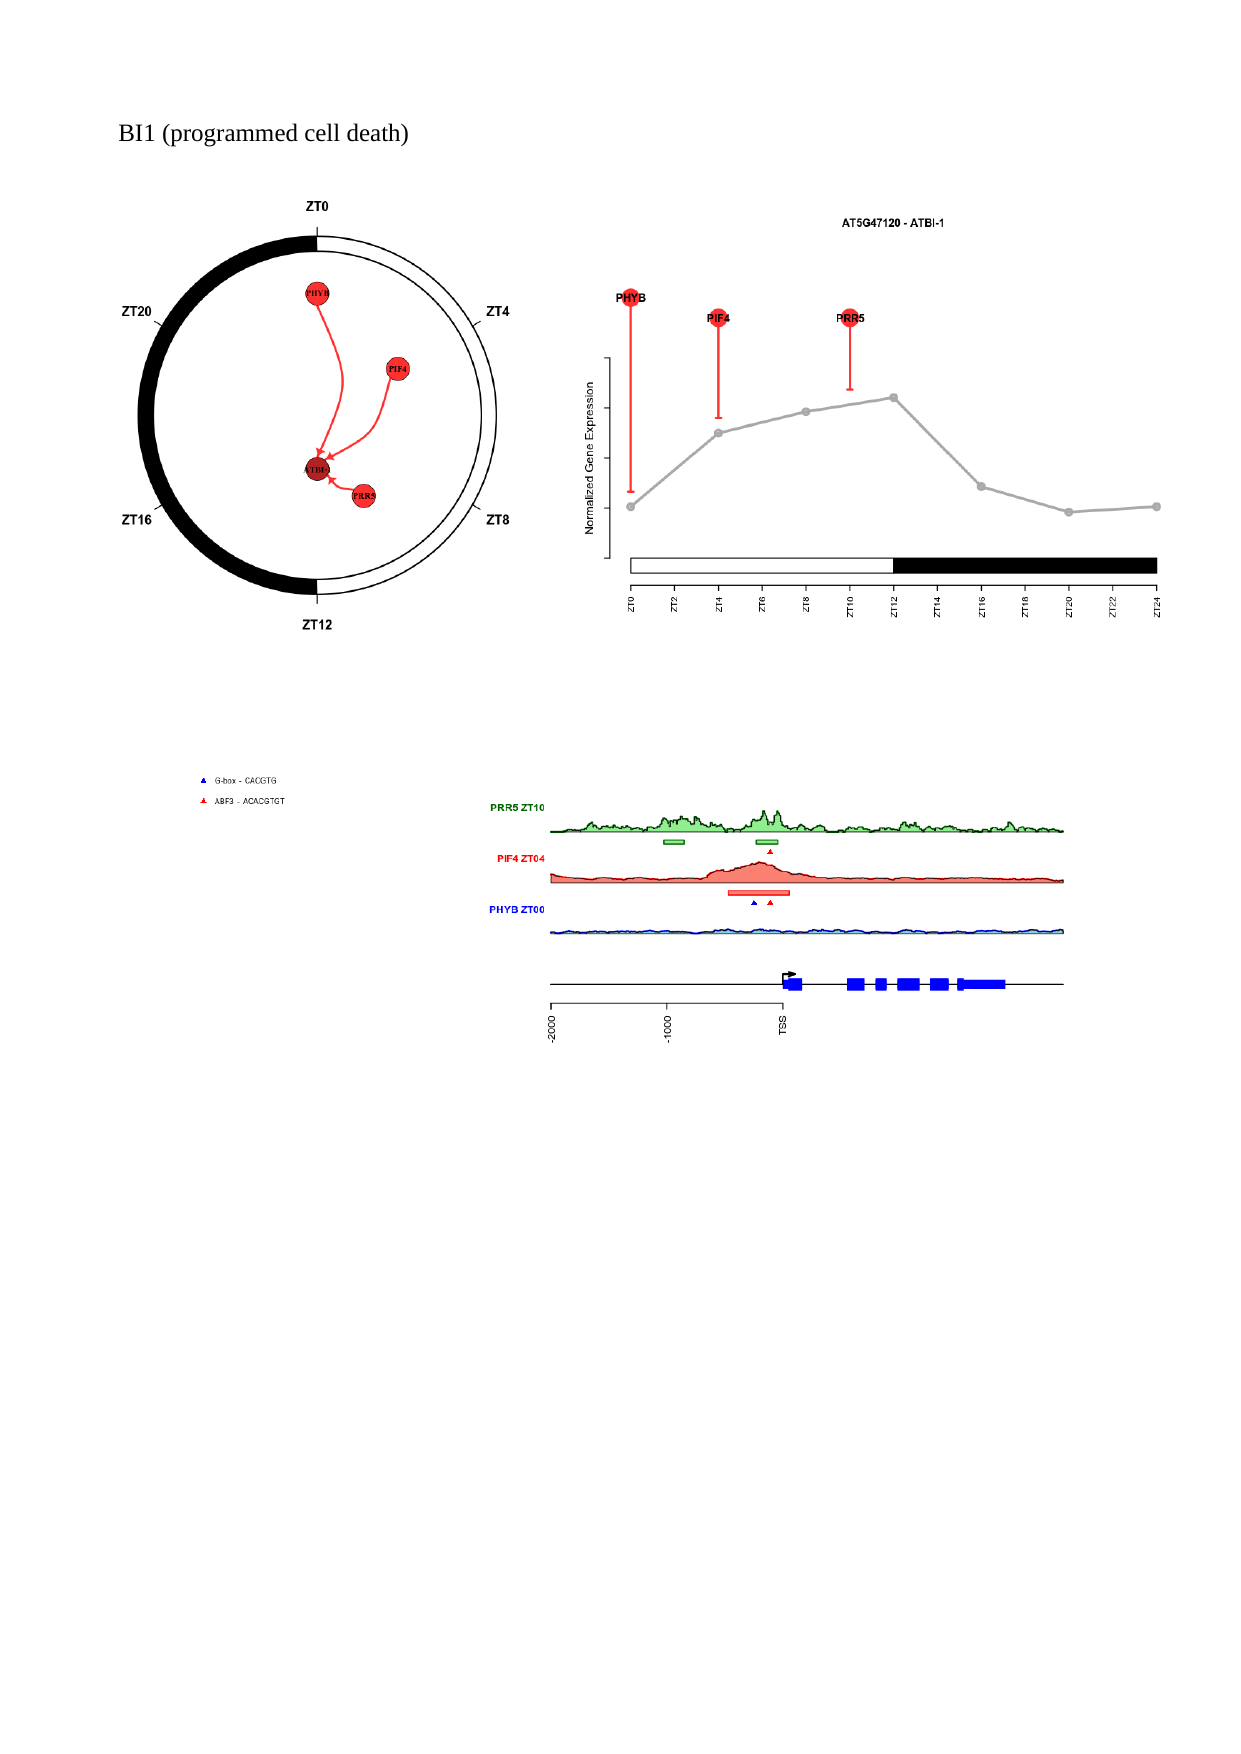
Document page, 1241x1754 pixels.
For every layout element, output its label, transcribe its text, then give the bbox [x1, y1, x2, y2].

picture [118, 721, 1123, 1066]
picture [85, 183, 549, 647]
picture [565, 200, 1200, 651]
text BI1 (programmed cell death) [118, 118, 1122, 147]
